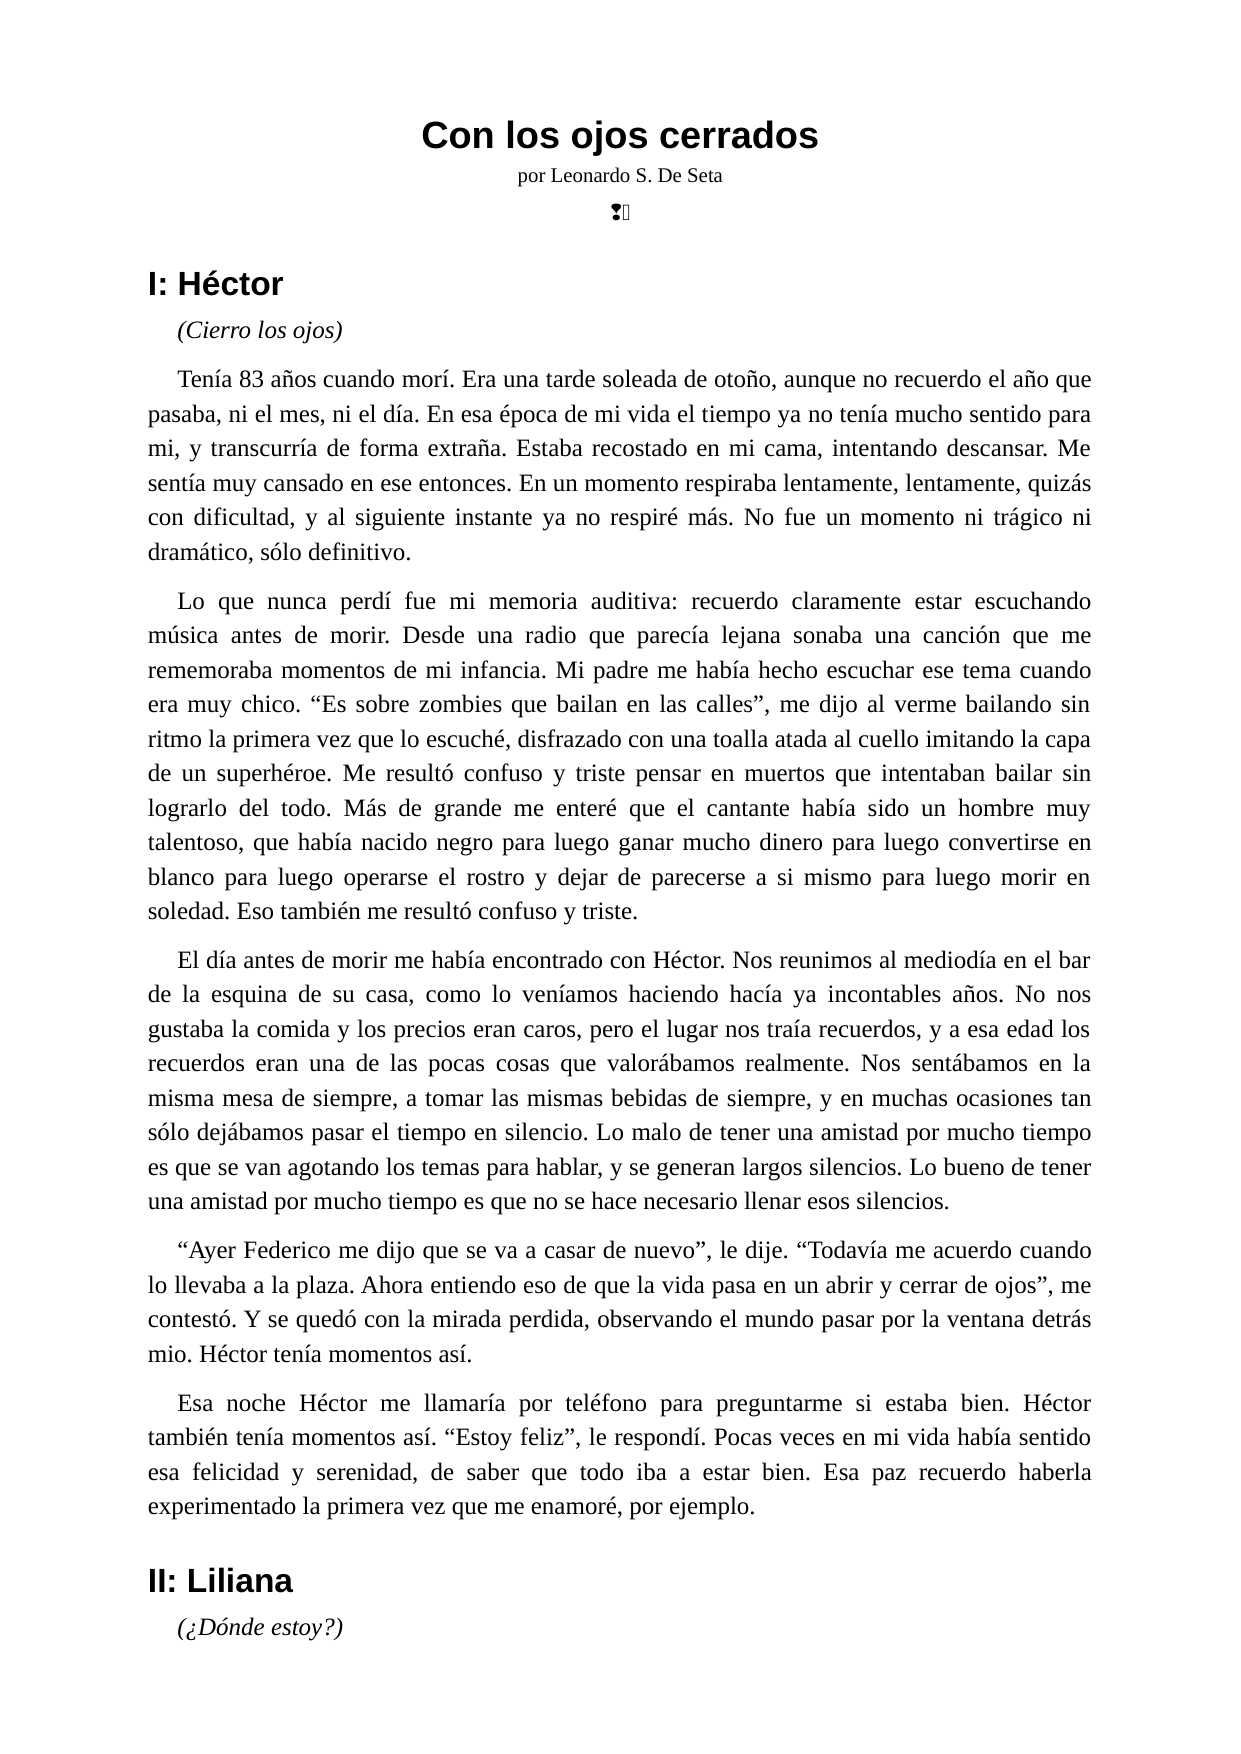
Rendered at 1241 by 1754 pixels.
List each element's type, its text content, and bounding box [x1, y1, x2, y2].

text “Ayer Federico me dijo que se va a casar de nuevo”, le dije. “Todavía me acuerdo cuando lo llevaba a la plaza. Ahora entiendo eso de que la vida pasa en un abrir y cerrar de ojos”, me contestó. Y se quedó con la mirada perdida, observando el mundo pasar por la ventana detrás mio. Héctor tenía momentos así. [148, 1236, 1093, 1368]
text El día antes de morir me había encontrado con Héctor. Nos reunimos al mediodía en el bar de la esquina de su casa, como lo veníamos haciendo hacía ya incontables años. No nos gustaba la comida y los precios eran caros, pero el lugar nos traía recuerdos, y a esa edad los recuerdos eran una de las pocas cosas que valorábamos realmente. Nos sentábamos en la misma mesa de siempre, a tomar las mismas bebidas de siempre, y en muchas ocasiones tan sólo dejábamos pasar el tiempo en silencio. Lo malo de tener una amistad por mucho tiempo es que se van agotando los temas para hablar, y se generan largos silencios. Lo bueno de tener una amistad por mucho tiempo es que no se hace necesario llenar esos silencios. [148, 945, 1093, 1215]
subtitle II: Liliana [148, 1561, 1093, 1600]
subtitle I: Héctor [148, 264, 1093, 303]
subtitle por Leonardo S. De Seta [148, 163, 1093, 187]
text Tenía 83 años cuando morí. Era una tarde soleada de otoño, aunque no recuerdo el año que pasaba, ni el mes, ni el día. En esa época de mi vida el tiempo ya no tenía mucho sentido para mi, y transcurría de forma extraña. Estaba recostado en mi cama, intentando descansar. Me sentía muy cansado en ese entonces. En un momento respiraba lentamente, lentamente, quizás con dificultad, y al siguiente instante ya no respiré más. No fue un momento ni trágico ni dramático, sólo definitivo. [148, 364, 1093, 565]
text Lo que nunca perdí fue mi memoria auditiva: recuerdo claramente estar escuchando música antes de morir. Desde una radio que parecía lejana sonaba una canción que me rememoraba momentos de mi infancia. Mi padre me había hecho escuchar ese tema cuando era muy chico. “Es sobre zombies que bailan en las calles”, me dijo al verme bailando sin ritmo la primera vez que lo escuché, disfrazado con una toalla atada al cuello imitando la capa de un superhéroe. Me resultó confuso y triste pensar en muertos que intentaban bailar sin lograrlo del todo. Más de grande me enteré que el cantante había sido un hombre muy talentoso, que había nacido negro para luego ganar mucho dinero para luego convertirse en blanco para luego operarse el rostro y dejar de parecerse a si mismo para luego morir en soledad. Eso también me resultó confuso y triste. [148, 586, 1093, 925]
text Esa noche Héctor me llamaría por teléfono para preguntarme si estaba bien. Héctor también tenía momentos así. “Estoy feliz”, le respondí. Pocas veces en mi vida había sentido esa felicidad y serenidad, de saber que todo iba a estar bien. Esa paz recuerdo haberla experimentado la primera vez que me enamoré, por ejemplo. [148, 1388, 1093, 1520]
text (¿Dónde estoy?) [148, 1612, 1093, 1641]
text Con los ojos cerrados [148, 113, 1093, 157]
subtitle  [148, 205, 1093, 226]
text (Cierro los ojos) [148, 315, 1093, 344]
